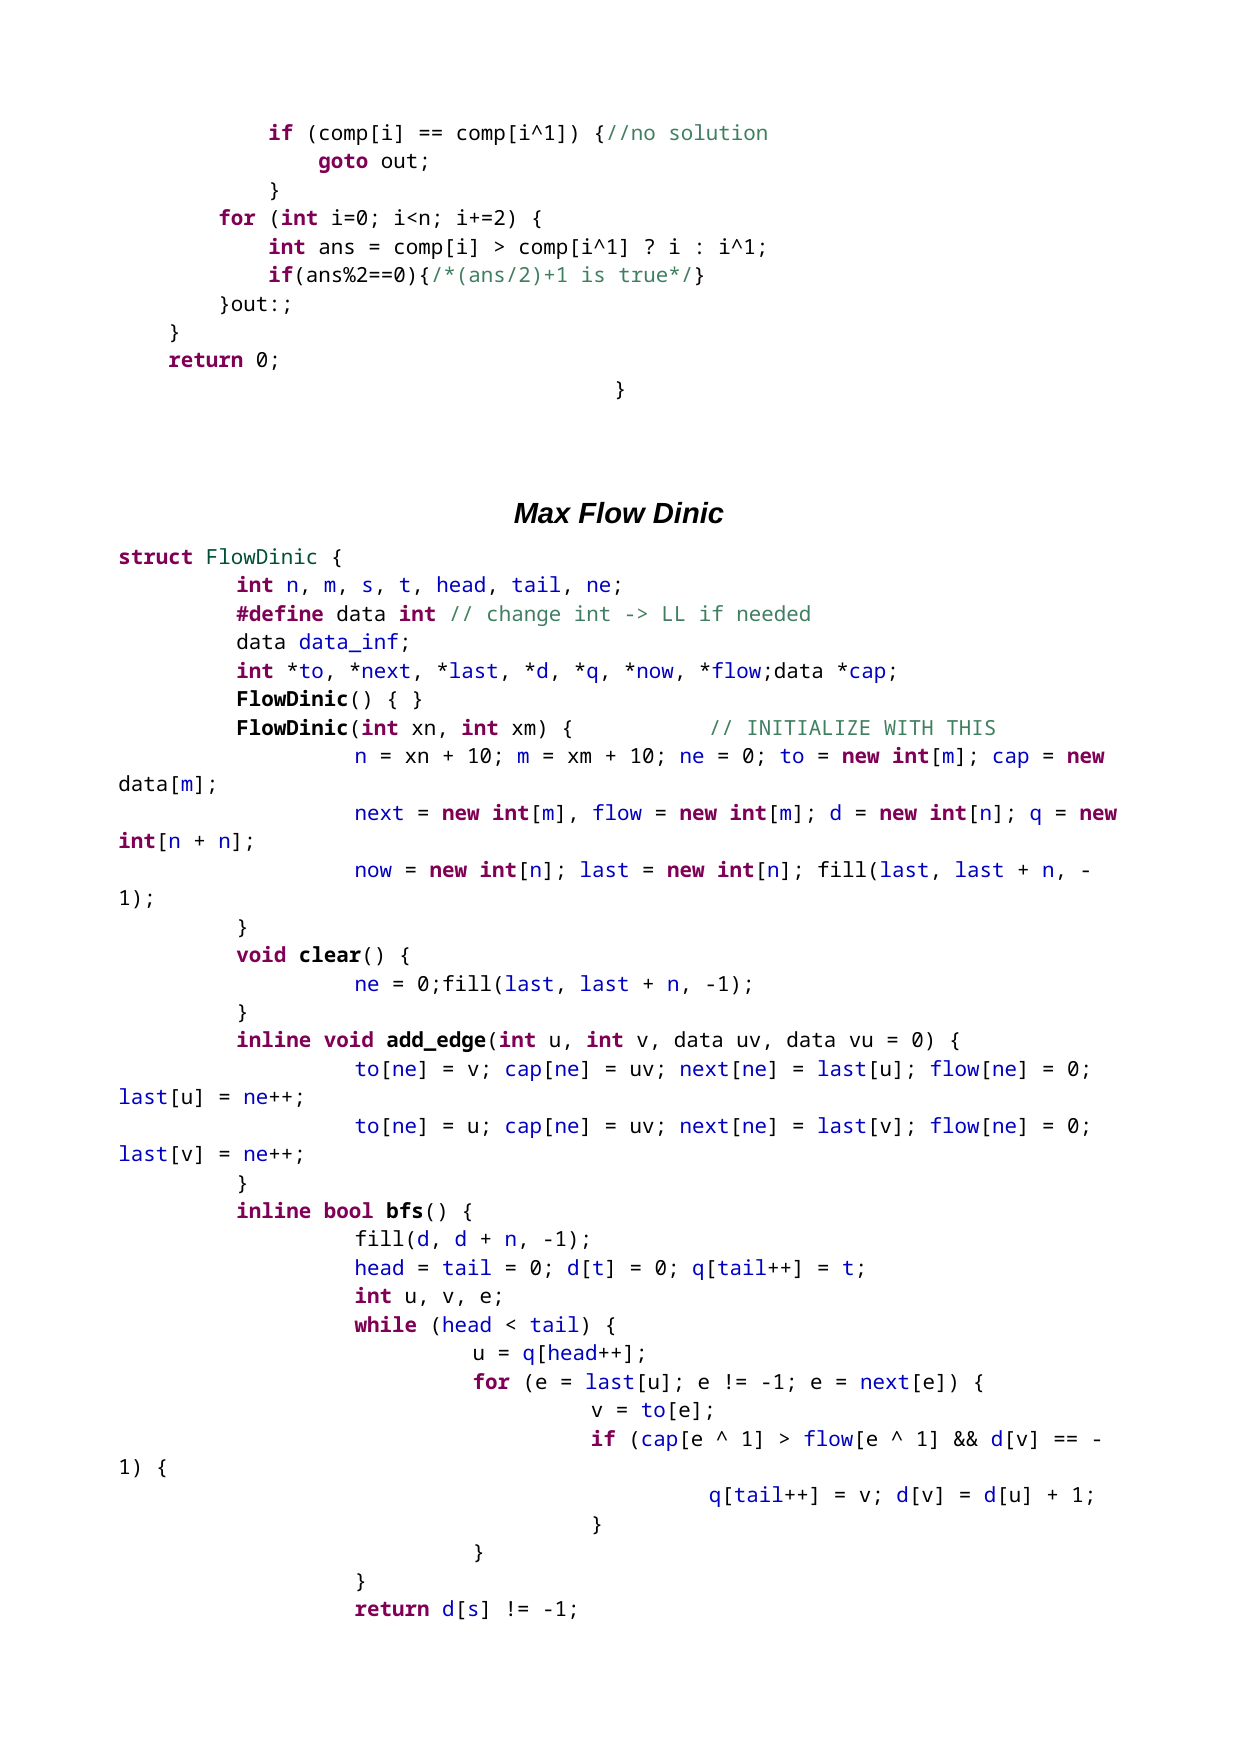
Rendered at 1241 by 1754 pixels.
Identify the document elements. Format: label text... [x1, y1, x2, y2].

text next = new int[m], flow = new int[m]; d = new int[n]; q = new int[n + n]; [118, 798, 1122, 855]
text void clear() { [118, 940, 1122, 969]
text if (comp[i] == comp[i^1]) {//no solution [118, 118, 1122, 147]
text } [118, 912, 1122, 940]
text } [118, 997, 1122, 1026]
text for (int i=0; i<n; i+=2) { [118, 203, 1122, 232]
text ne = 0;fill(last, last + n, -1); [118, 969, 1122, 997]
text } [118, 1168, 1122, 1196]
text return d[s] != -1; [118, 1594, 1122, 1623]
text to[ne] = v; cap[ne] = uv; next[ne] = last[u]; flow[ne] = 0; last[u] = ne++; [118, 1054, 1122, 1111]
text return 0; [118, 346, 1122, 374]
text struct FlowDinic { [118, 542, 1122, 571]
text q[tail++] = v; d[v] = d[u] + 1; [118, 1481, 1122, 1509]
text } [118, 374, 1122, 402]
text int u, v, e; [118, 1281, 1122, 1310]
text #define data int // change int -> LL if needed [118, 599, 1122, 627]
text int n, m, s, t, head, tail, ne; [118, 571, 1122, 599]
text } [118, 1566, 1122, 1594]
text to[ne] = u; cap[ne] = uv; next[ne] = last[v]; flow[ne] = 0; last[v] = ne++; [118, 1111, 1122, 1168]
text int ans = comp[i] > comp[i^1] ? i : i^1; [118, 232, 1122, 260]
text if (cap[e ^ 1] > flow[e ^ 1] && d[v] == -1) { [118, 1424, 1122, 1481]
text } [118, 317, 1122, 346]
text goto out; [118, 147, 1122, 175]
text } [118, 1537, 1122, 1566]
text FlowDinic(int xn, int xm) { // INITIALIZE WITH THIS [118, 713, 1122, 741]
text FlowDinic() { } [118, 684, 1122, 713]
text int *to, *next, *last, *d, *q, *now, *flow;data *cap; [118, 656, 1122, 684]
text if(ans%2==0){/*(ans/2)+1 is true*/} [118, 260, 1122, 289]
text }out:; [118, 289, 1122, 317]
text data data_inf; [118, 627, 1122, 656]
text for (e = last[u]; e != -1; e = next[e]) { [118, 1367, 1122, 1395]
text n = xn + 10; m = xm + 10; ne = 0; to = new int[m]; cap = new data[m]; [118, 741, 1122, 798]
text u = q[head++]; [118, 1338, 1122, 1367]
text head = tail = 0; d[t] = 0; q[tail++] = t; [118, 1253, 1122, 1281]
text while (head < tail) { [118, 1310, 1122, 1338]
text fill(d, d + n, -1); [118, 1224, 1122, 1253]
text v = to[e]; [118, 1395, 1122, 1424]
text } [118, 175, 1122, 203]
text inline void add_edge(int u, int v, data uv, data vu = 0) { [118, 1026, 1122, 1054]
text } [118, 1509, 1122, 1537]
text inline bool bfs() { [118, 1196, 1122, 1224]
text Max Flow Dinic [118, 496, 1122, 529]
text now = new int[n]; last = new int[n]; fill(last, last + n, -1); [118, 855, 1122, 912]
